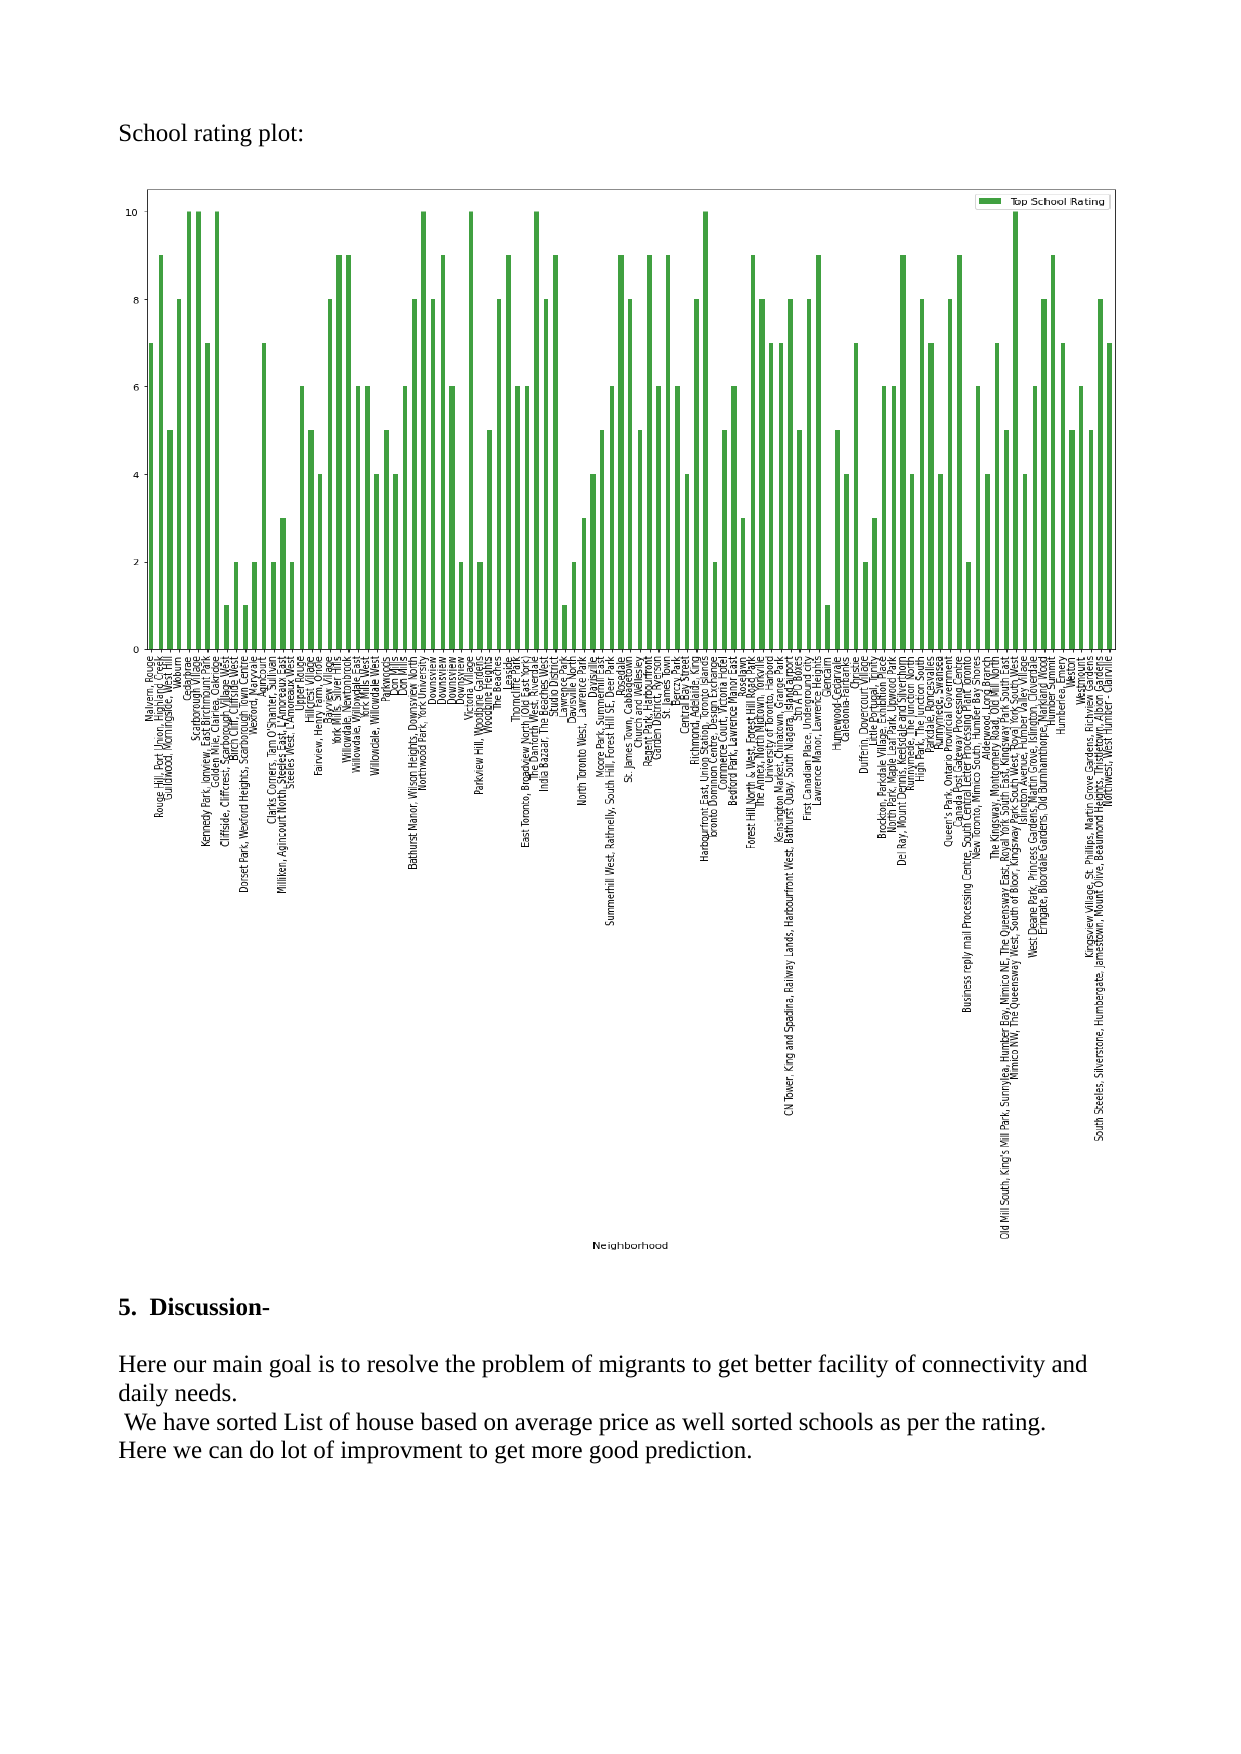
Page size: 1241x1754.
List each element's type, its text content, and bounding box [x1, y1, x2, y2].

picture [118, 184, 1123, 1255]
text Here our main goal is to resolve the problem of migrants to get better facility of connectivity and daily needs. [118, 1349, 1122, 1407]
text Here we can do lot of improvment to get more good prediction. [118, 1435, 1122, 1464]
text School rating plot: [118, 118, 1122, 147]
text We have sorted List of house based on average price as well sorted schools as per the rating. [118, 1407, 1122, 1435]
text 5. Discussion- [118, 1292, 1122, 1320]
